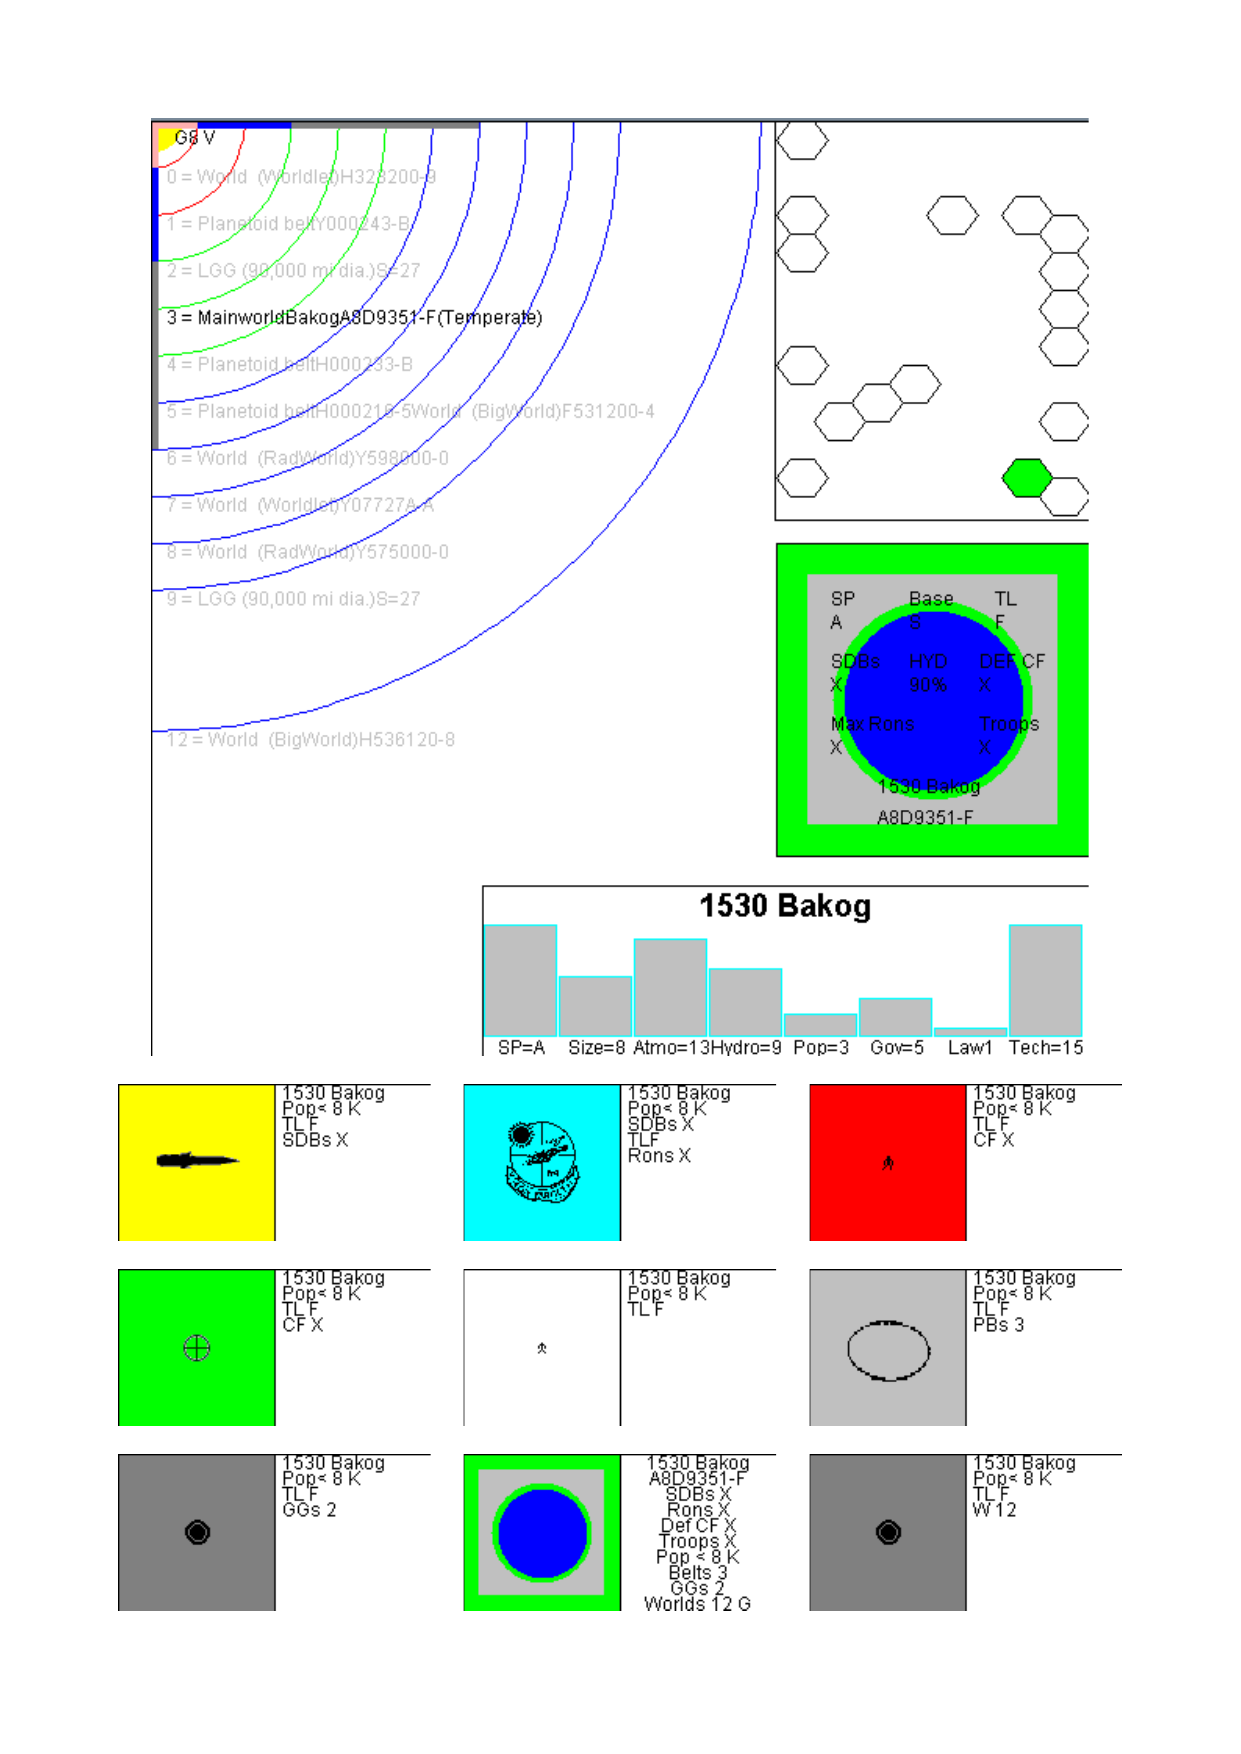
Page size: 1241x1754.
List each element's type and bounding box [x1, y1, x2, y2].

picture [118, 1454, 431, 1611]
picture [809, 1084, 1122, 1241]
picture [809, 1269, 1122, 1426]
picture [118, 1269, 431, 1426]
picture [118, 1084, 431, 1241]
picture [463, 1084, 777, 1241]
picture [463, 1454, 777, 1611]
picture [463, 1269, 777, 1426]
picture [809, 1454, 1122, 1611]
picture [151, 118, 1089, 1056]
